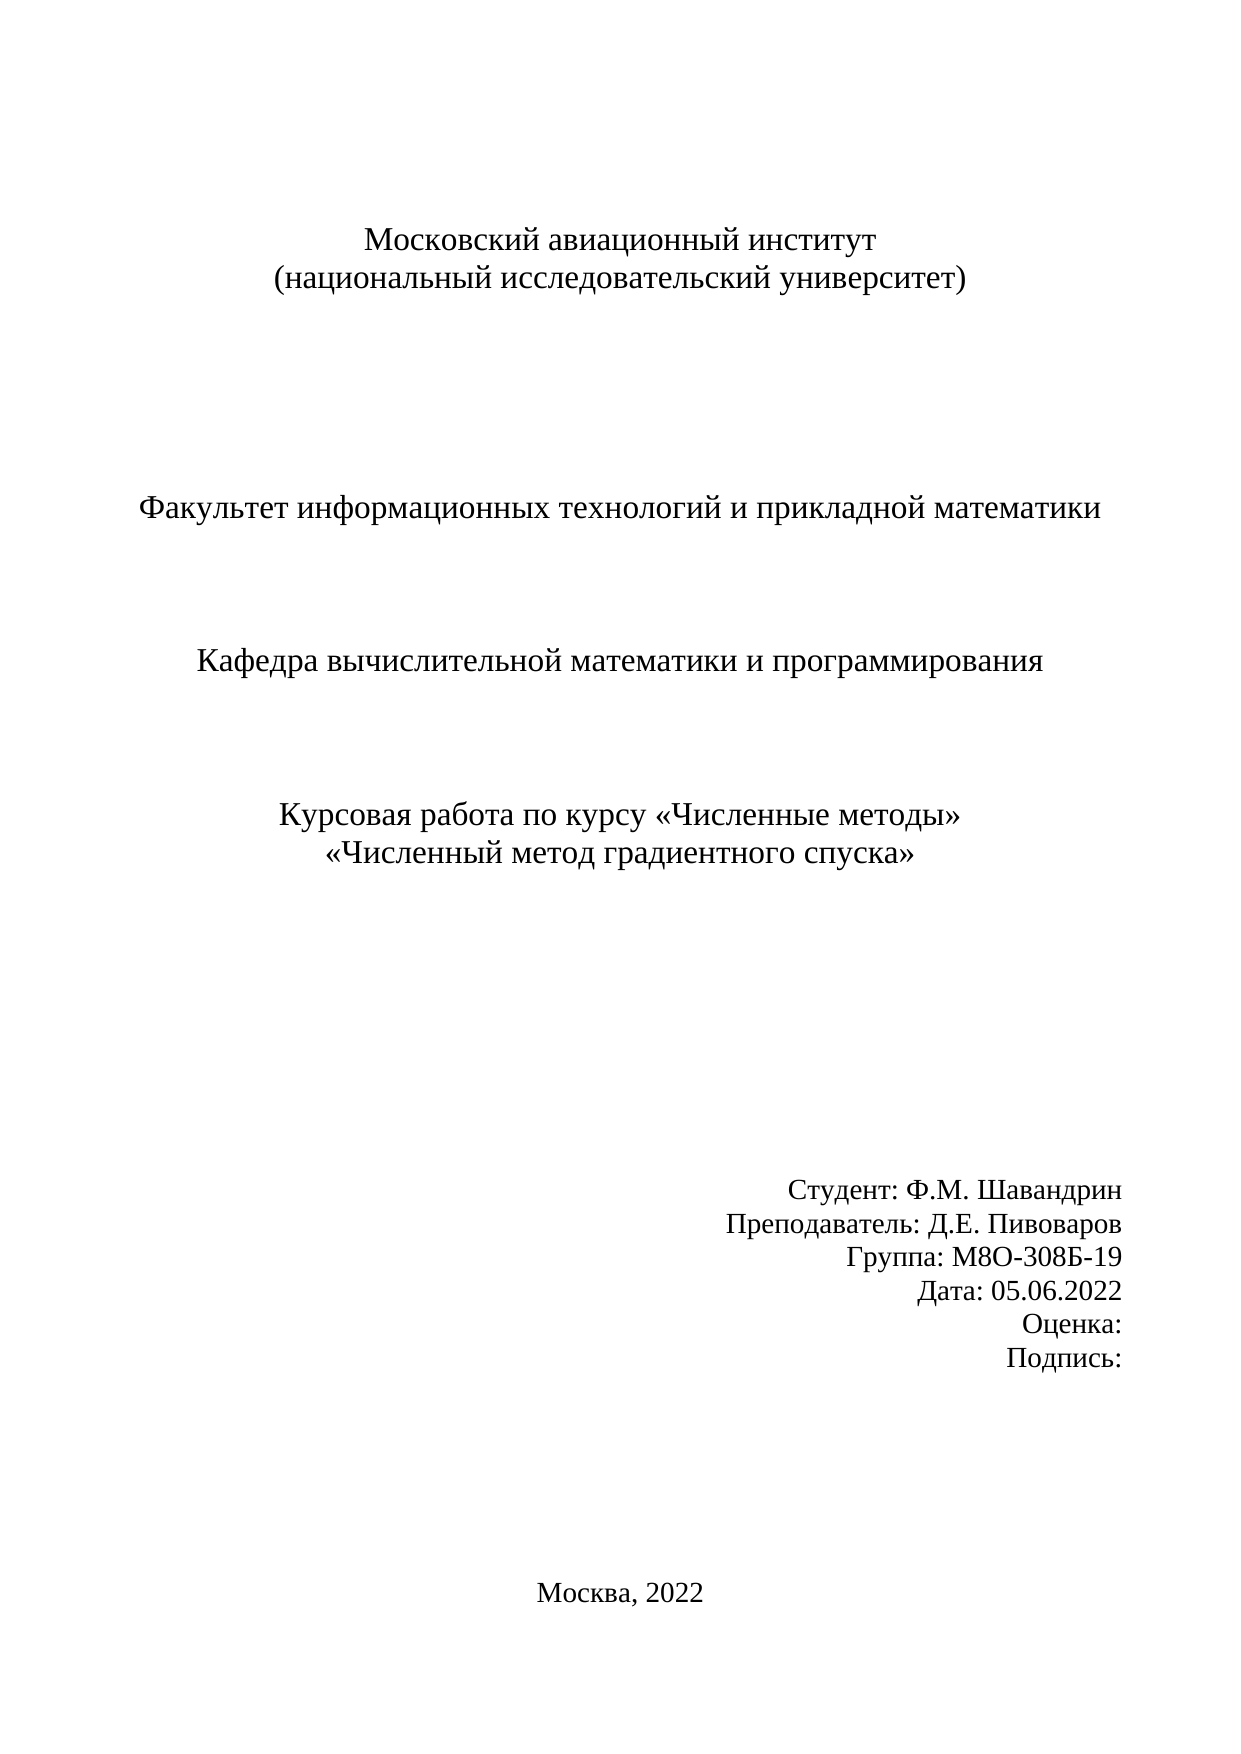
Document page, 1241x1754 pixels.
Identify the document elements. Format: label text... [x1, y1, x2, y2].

text Курсовая работа по курсу «Численные методы» [118, 794, 1122, 832]
text Московский авиационный институт [118, 219, 1122, 257]
text Оценка: [118, 1306, 1122, 1340]
text Дата: 05.06.2022 [118, 1273, 1122, 1306]
text Факультет информационных технологий и прикладной математики [118, 487, 1122, 525]
text Кафедра вычислительной математики и программирования [118, 640, 1122, 679]
text (национальный исследовательский университет) [118, 257, 1122, 295]
text «Численный метод градиентного спуска» [118, 832, 1122, 870]
text Преподаватель: Д.Е. Пивоваров [118, 1206, 1122, 1239]
text Москва, 2022 [118, 1575, 1122, 1608]
text Подпись: [118, 1340, 1122, 1373]
text Студент: Ф.М. Шавандрин [118, 1172, 1122, 1206]
text Группа: М8О-308Б-19 [118, 1239, 1122, 1273]
